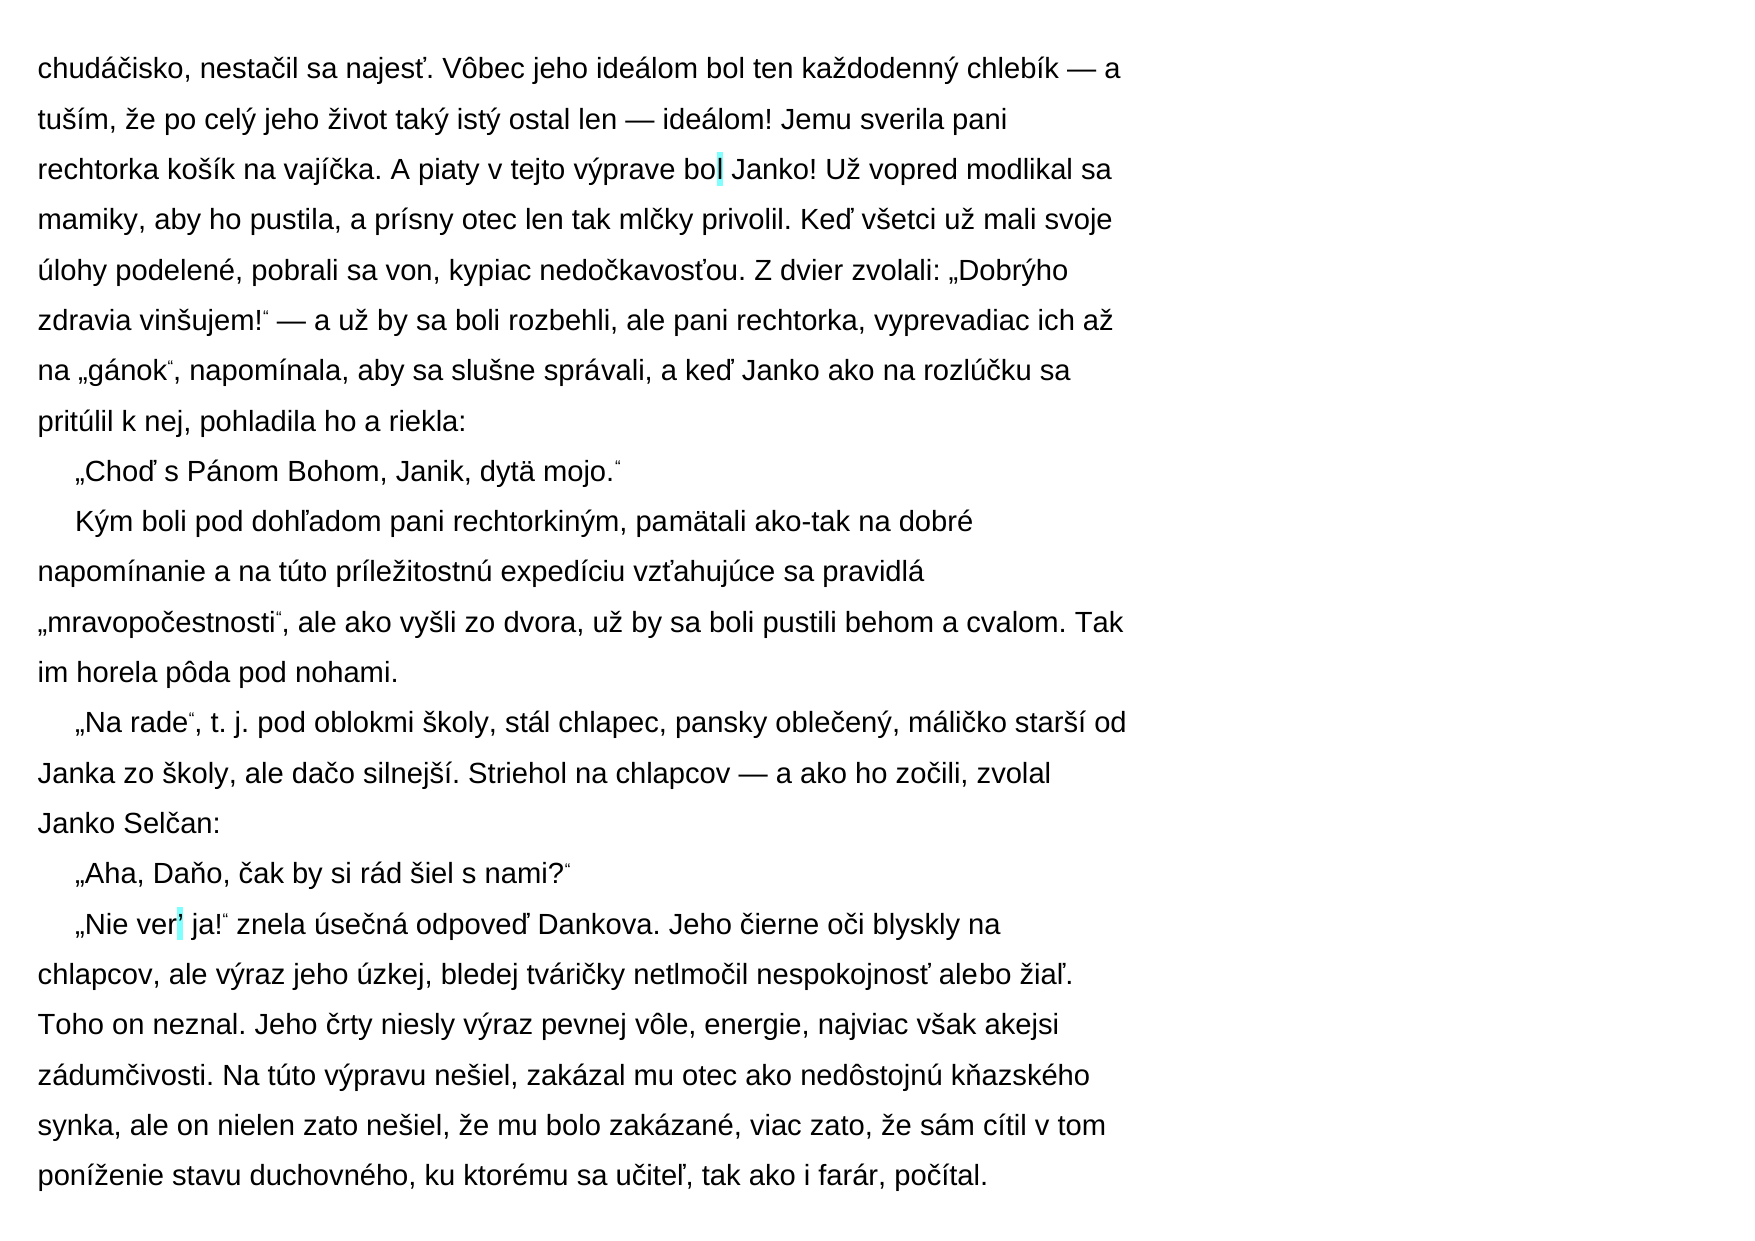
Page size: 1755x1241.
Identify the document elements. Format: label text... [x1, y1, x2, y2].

text Kým boli pod dohľadom pani rechtorkiným, pa­mätali ako-tak na dobré napomínanie a na túto príležitostnú expedíciu vzťahujúce sa pravidlá „mravopočestnosti“, ale ako vyšli zo dvora, už by sa boli pustili behom a cvalom. Tak im horela pôda pod nohami. [37, 504, 1130, 689]
text „Aha, Daňo, čak by si rád šiel s nami?“ [37, 856, 1130, 890]
text chudá­čisko, nestačil sa najesť. Vôbec jeho ideálom bol ten každodenný chlebík — a tuším, že po celý jeho život taký istý ostal len — ideálom! Jemu sverila pani rechtorka košík na vajíčka. A piaty v tejto výprave bol Janko! Už vopred modlikal sa mamiky, aby ho pustila, a prísny otec len tak mlčky privolil. Keď všetci už mali svoje úlohy podelené, pobrali sa von, kypiac nedočkavosťou. Z dvier zvolali: „Dobrýho zdravia vinšujem!“ — a už by sa boli rozbehli, ale pani rechtorka, vyprevadiac ich až na „gánok“, napomínala, aby sa slušne sprá­vali, a keď Janko ako na rozlúčku sa pritúlil k nej, pohladila ho a riekla: [37, 51, 1130, 437]
text „Choď s Pánom Bohom, Janik, dytä mojo.“ [37, 454, 1130, 487]
text „Nie ver’ ja!“ znela úsečná odpoveď Dankova. Jeho čierne oči blyskly na chlapcov, ale výraz jeho úzkej, bledej tváričky netlmočil nespokojnosť ale­bo žiaľ. Toho on neznal. Jeho črty niesly výraz pevnej vôle, energie, najviac však akejsi zádum­čivosti. Na túto výpravu nešiel, zakázal mu otec ako nedôstojnú kňazského synka, ale on nielen zato nešiel, že mu bolo zakázané, viac zato, že sám cítil v tom poníženie stavu duchovného, ku ktorému sa učiteľ, tak ako i farár, počítal. [37, 907, 1130, 1192]
text „Na rade“, t. j. pod oblokmi školy, stál chlapec, pansky oblečený, máličko starší od Janka zo školy, ale dačo silnejší. Striehol na chlapcov — a ako ho zočili, zvolal Janko Selčan: [37, 705, 1130, 839]
